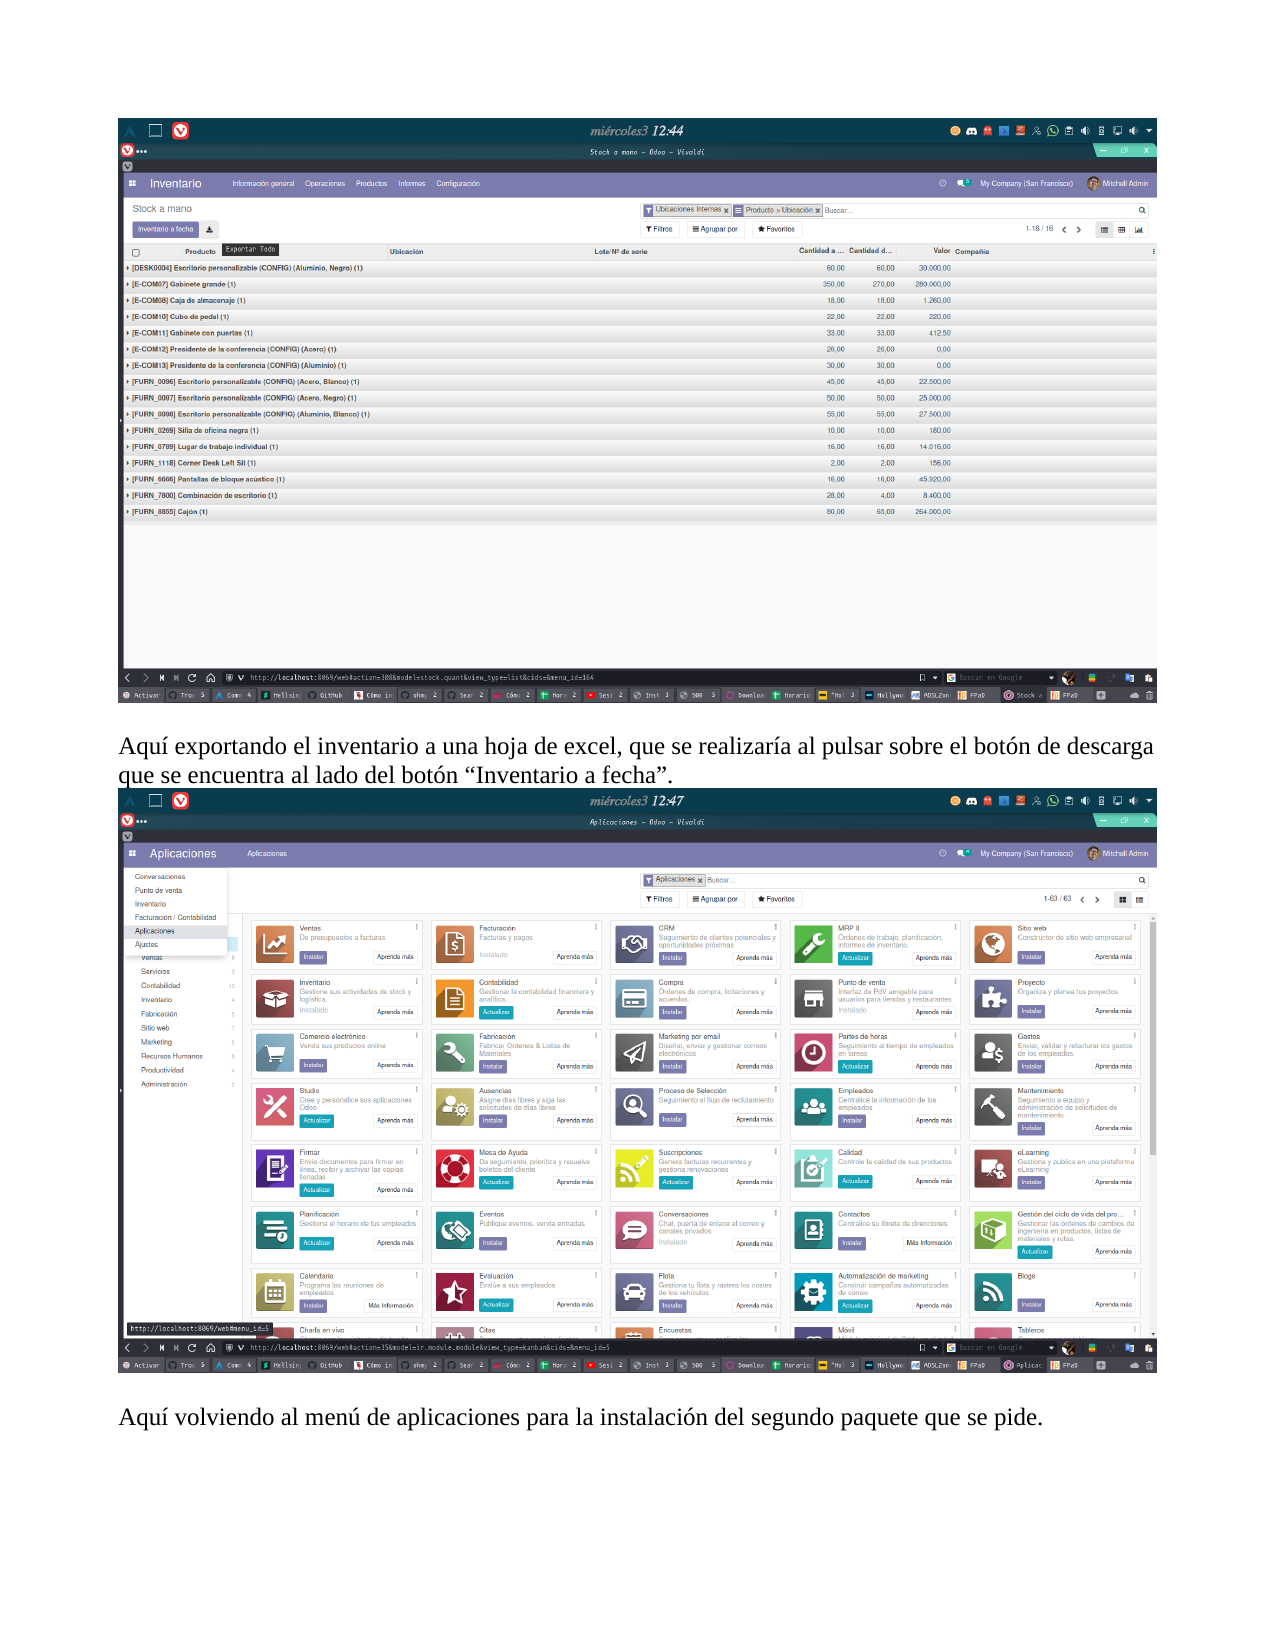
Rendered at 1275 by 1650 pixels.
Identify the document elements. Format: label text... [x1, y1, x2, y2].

picture [118, 788, 1157, 1373]
text Aquí exportando el inventario a una hoja de excel, que se realizaría al pulsar sobre el botón de descarga que se encuentra al lado del botón “Inventario a fecha”. [118, 731, 1157, 788]
table_header [118, 1373, 1157, 1402]
picture [118, 118, 1157, 703]
text Aquí volviendo al menú de aplicaciones para la instalación del segundo paquete que se pide. [118, 1402, 1157, 1430]
table_header [118, 703, 1157, 731]
